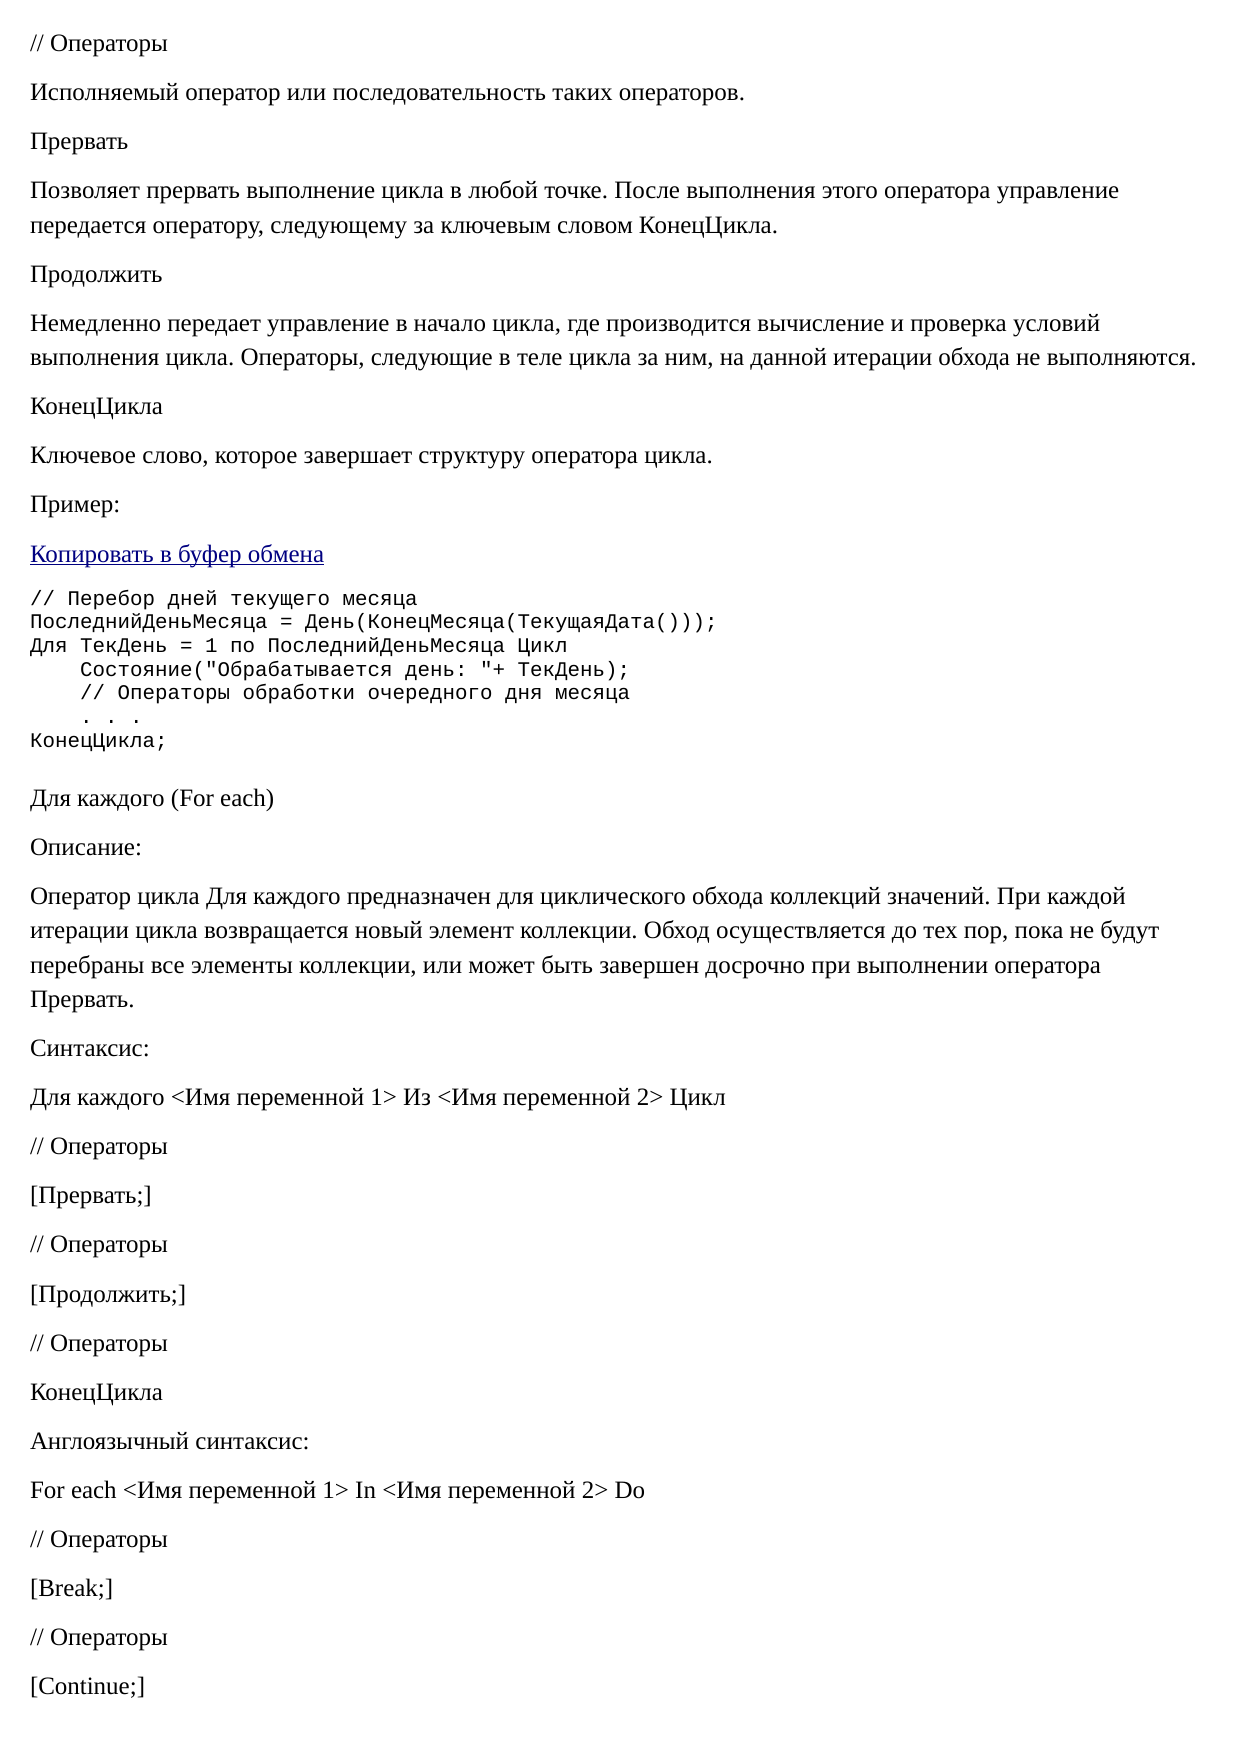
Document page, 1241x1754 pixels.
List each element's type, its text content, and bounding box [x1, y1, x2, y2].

text КонецЦикла [30, 1377, 1211, 1406]
text // Операторы обработки очередного дня месяца [30, 682, 1211, 706]
text КонецЦикла [30, 391, 1211, 420]
text Состояние("Обрабатывается день: "+ ТекДень); [30, 659, 1211, 682]
text // Операторы [30, 28, 1211, 57]
text [Continue;] [30, 1671, 1211, 1700]
text Для ТекДень = 1 по ПоследнийДеньМесяца Цикл [30, 635, 1211, 659]
text [Прервать;] [30, 1181, 1211, 1209]
text // Перебор дней текущего месяца [30, 588, 1211, 611]
text Копировать в буфер обмена [30, 539, 1211, 567]
text ПоследнийДеньМесяца = День(КонецМесяца(ТекущаяДата())); [30, 611, 1211, 635]
text For each <Имя переменной 1> In <Имя переменной 2> Do [30, 1475, 1211, 1504]
text Описание: [30, 832, 1211, 861]
text Для каждого <Имя переменной 1> Из <Имя переменной 2> Цикл [30, 1082, 1211, 1111]
text Немедленно передает управление в начало цикла, где производится вычисление и проверка условий выполнения цикла. Операторы, следующие в теле цикла за ним, на данной итерации обхода не выполняются. [30, 308, 1211, 371]
text // Операторы [30, 1524, 1211, 1553]
text Для каждого (For each) [30, 783, 1211, 811]
text Прервать [30, 126, 1211, 155]
text Оператор цикла Для каждого предназначен для циклического обхода коллекций значений. При каждой итерации цикла возвращается новый элемент коллекции. Обход осуществляется до тех пор, пока не будут перебраны все элементы коллекции, или может быть завершен досрочно при выполнении оператора Прервать. [30, 881, 1211, 1013]
text . . . [30, 706, 1211, 729]
text Англоязычный синтаксис: [30, 1426, 1211, 1454]
text Синтаксис: [30, 1033, 1211, 1062]
text [Продолжить;] [30, 1279, 1211, 1307]
text Позволяет прервать выполнение цикла в любой точке. После выполнения этого оператора управление передается оператору, следующему за ключевым словом КонецЦикла. [30, 175, 1211, 238]
text Исполняемый оператор или последовательность таких операторов. [30, 77, 1211, 106]
text КонецЦикла; [30, 729, 1211, 753]
text Продолжить [30, 259, 1211, 288]
text Пример: [30, 489, 1211, 518]
text // Операторы [30, 1229, 1211, 1258]
text [Break;] [30, 1573, 1211, 1602]
text // Операторы [30, 1328, 1211, 1356]
text // Операторы [30, 1131, 1211, 1160]
text Ключевое слово, которое завершает структуру оператора цикла. [30, 441, 1211, 469]
text // Операторы [30, 1622, 1211, 1651]
